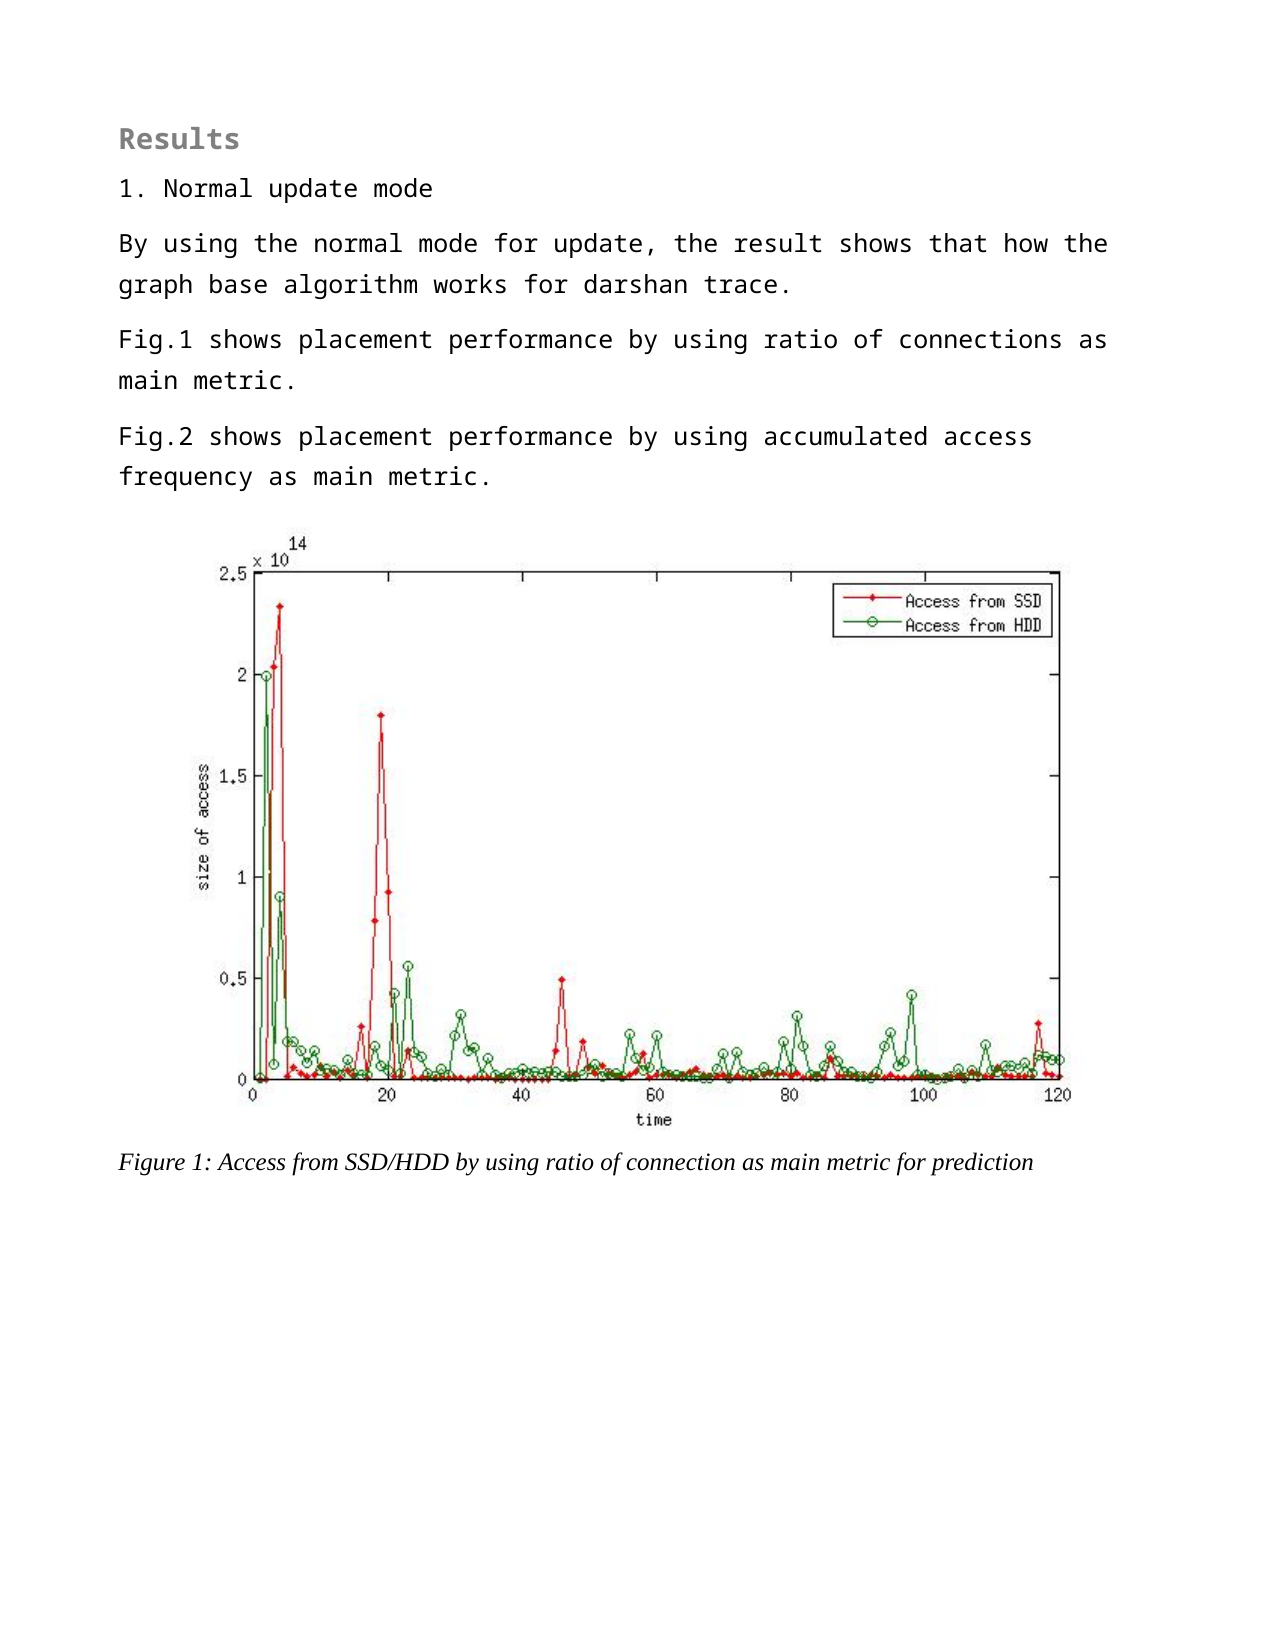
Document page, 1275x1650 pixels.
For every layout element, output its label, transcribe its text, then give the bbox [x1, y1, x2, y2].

text 1. Normal update mode [118, 170, 1157, 204]
text Fig.1 shows placement performance by using ratio of connections as main metric. [118, 322, 1157, 397]
subtitle Results [118, 118, 1157, 158]
text Fig.2 shows placement performance by using accumulated access frequency as main metric. [118, 418, 1157, 493]
picture [118, 527, 1157, 1147]
text Figure 1: Access from SSD/HDD by using ratio of connection as main metric for prediction [118, 1147, 1157, 1175]
text By using the normal mode for update, the result shows that how the graph base algorithm works for darshan trace. [118, 226, 1157, 301]
